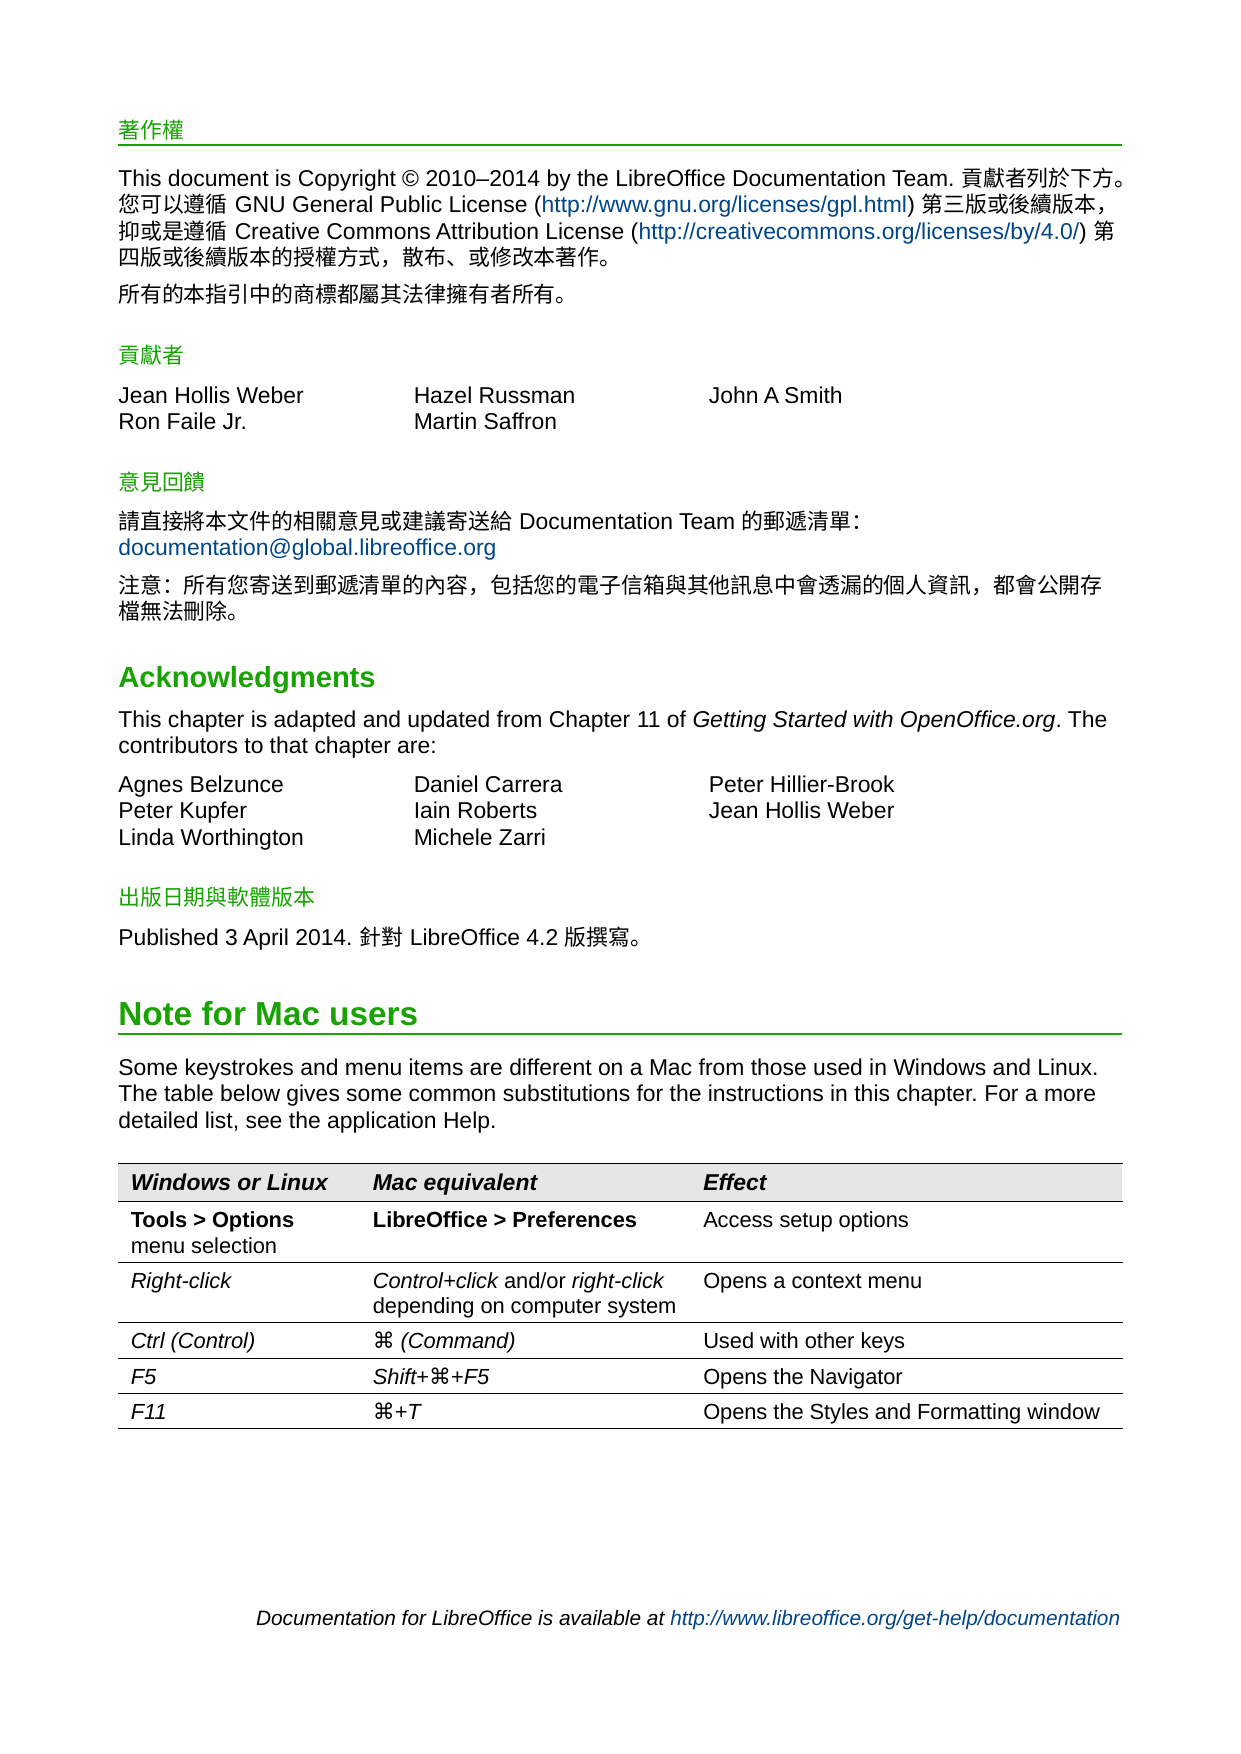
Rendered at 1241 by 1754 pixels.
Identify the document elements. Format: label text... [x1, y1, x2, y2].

subtitle 意見回饋 [118, 470, 1122, 495]
table_cell ⌘+T [360, 1394, 691, 1428]
text Jean Hollis Weber Hazel Russman John A Smith Ron Faile Jr. Martin Saffron [118, 382, 1122, 434]
table_header Effect [691, 1164, 1122, 1201]
table_cell Opens a context menu [691, 1263, 1122, 1322]
table_cell Control+click and/or right-click depending on computer system [360, 1263, 691, 1322]
table_cell Right-click [118, 1263, 360, 1322]
table_cell Ctrl (Control) [118, 1323, 360, 1358]
table_cell Opens the Navigator [691, 1359, 1122, 1393]
table_cell F11 [118, 1394, 360, 1428]
subtitle 著作權 [118, 118, 1122, 144]
text This chapter is adapted and updated from Chapter 11 of Getting Started with OpenOffice.org. The contributors to that chapter are: [118, 706, 1122, 758]
subtitle Acknowledgments [118, 660, 1122, 693]
text 注意：所有您寄送到郵遞清單的內容，包括您的電子信箱與其他訊息中會透漏的個人資訊，都會公開存檔無法刪除。 [118, 573, 1122, 624]
table_cell LibreOffice > Preferences [360, 1202, 691, 1262]
table_cell Shift+⌘+F5 [360, 1359, 691, 1393]
text Published 3 April 2014. 針對 LibreOffice 4.2 版撰寫。 [118, 923, 1122, 950]
table_header Windows or Linux [118, 1164, 360, 1201]
text This document is Copyright © 2010–2014 by the LibreOffice Documentation Team. 貢獻者列於下方。您可以遵循 GNU General Public License (http://www.gnu.org/licenses/gpl.html) 第三版或後續版本，抑或是遵循 Creative Commons Attribution License (http://creativecommons.org/licenses/by/4.0/) 第四版或後續版本的授權方式，散布、或修改本著作。 [118, 164, 1122, 270]
text 所有的本指引中的商標都屬其法律擁有者所有。 [118, 283, 1122, 308]
subtitle 出版日期與軟體版本 [118, 886, 1122, 911]
subtitle Note for Mac users [118, 994, 1122, 1033]
text 請直接將本文件的相關意見或建議寄送給 Documentation Team 的郵遞清單：documentation@global.libreoffice.org [118, 508, 1122, 561]
text Agnes Belzunce Daniel Carrera Peter Hillier-Brook Peter Kupfer Iain Roberts Jean Hollis Weber Linda Worthington Michele Zarri [118, 771, 1122, 850]
table_cell Used with other keys [691, 1323, 1122, 1358]
table_cell ⌘ (Command) [360, 1323, 691, 1358]
table_cell Access setup options [691, 1202, 1122, 1262]
text Some keystrokes and menu items are different on a Mac from those used in Windows and Linux. The table below gives some common substitutions for the instructions in this chapter. For a more detailed list, see the application Help. [118, 1054, 1122, 1133]
table_header Mac equivalent [360, 1164, 691, 1201]
table_cell Tools > Options menu selection [118, 1202, 360, 1262]
subtitle 貢獻者 [118, 344, 1122, 369]
table_cell Opens the Styles and Formatting window [691, 1394, 1122, 1428]
table_cell F5 [118, 1359, 360, 1393]
